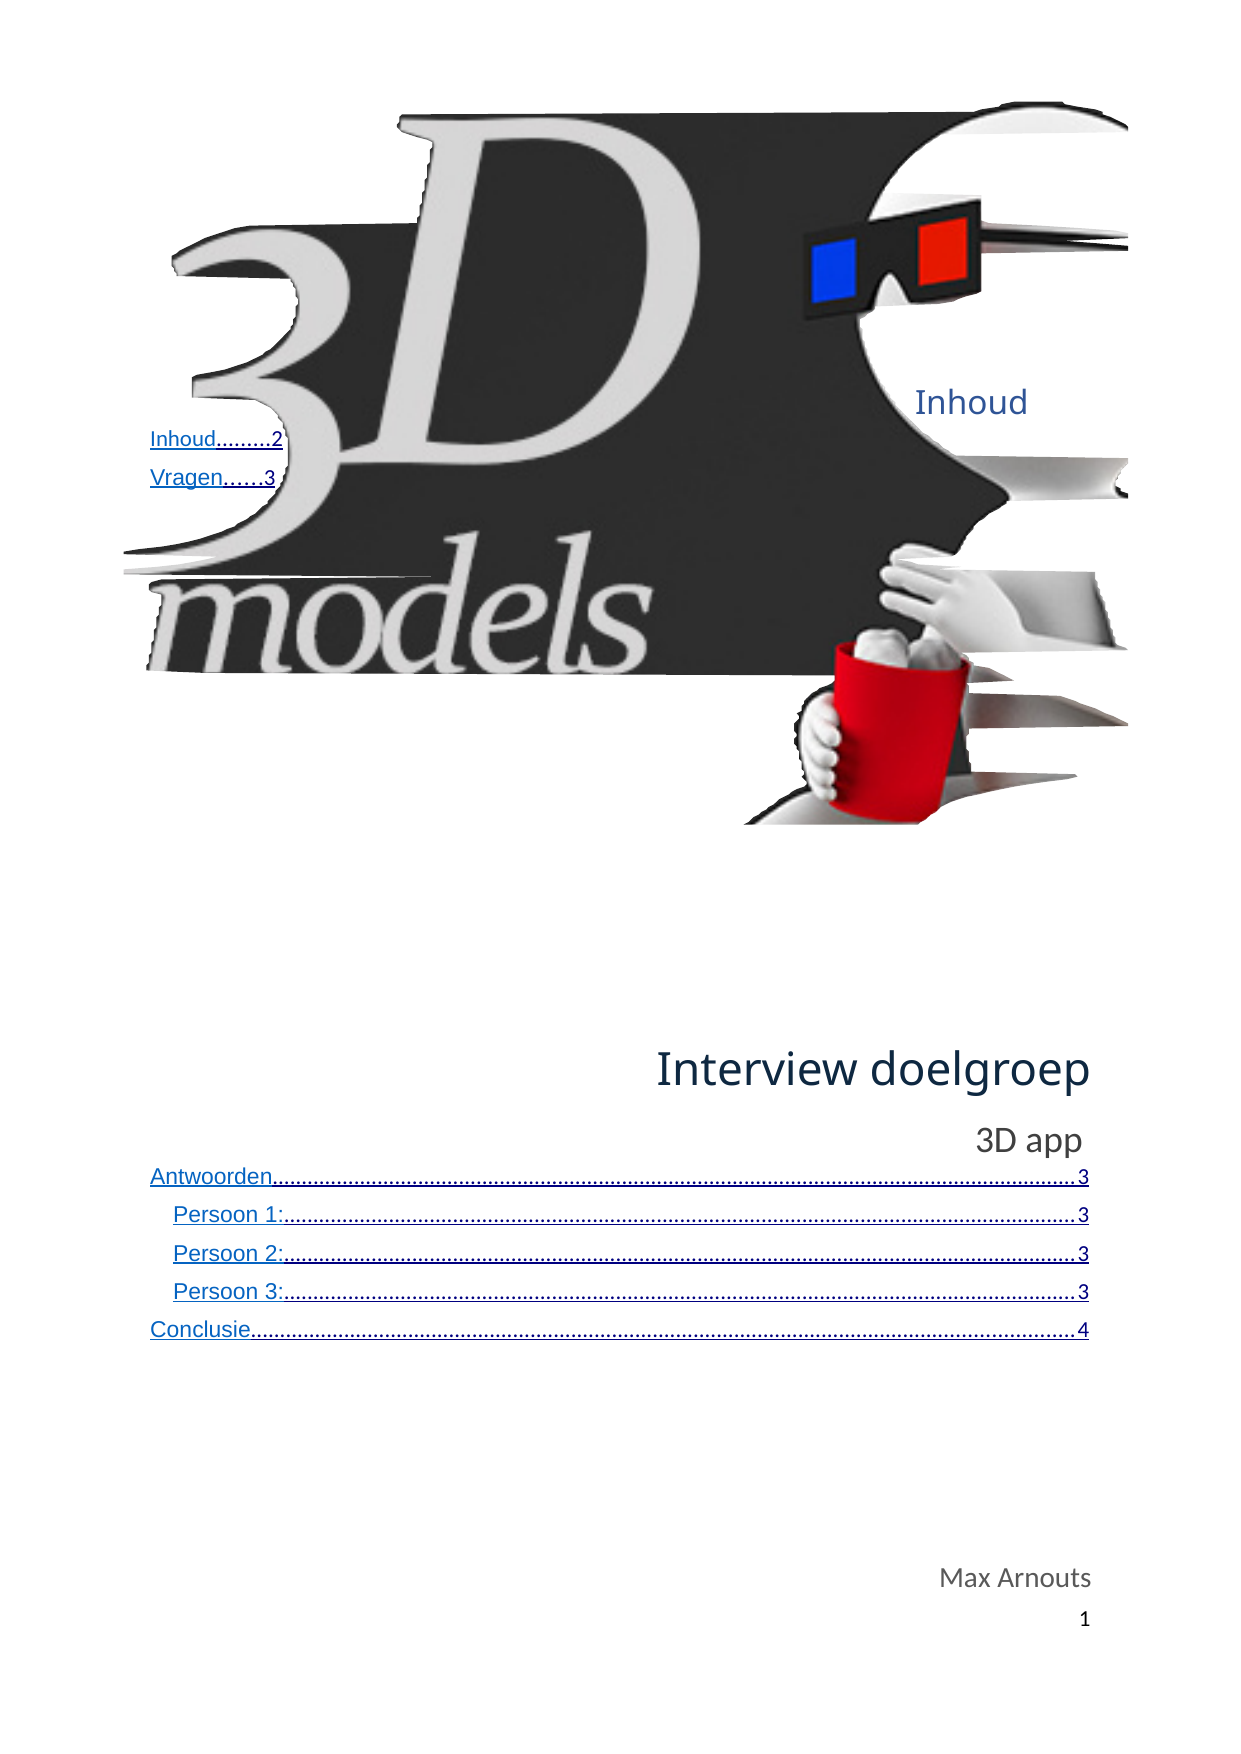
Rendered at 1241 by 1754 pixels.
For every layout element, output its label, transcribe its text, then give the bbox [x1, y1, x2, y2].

text Antwoorden 3 [150, 1162, 1090, 1190]
text [976, 501, 1090, 526]
text Persoon 2: 3 [173, 1239, 1090, 1267]
text Vragen 3 [150, 463, 287, 491]
text Max Arnouts [299, 1559, 1091, 1595]
text Persoon 3: 3 [173, 1277, 1090, 1305]
text [150, 501, 267, 526]
text [916, 424, 1090, 452]
text Conclusie 4 [150, 1316, 1090, 1343]
subtitle Inhoud [881, 379, 1090, 424]
subtitle [150, 379, 282, 424]
text Inhoud 2 [150, 424, 287, 452]
text Persoon 1: 3 [173, 1200, 1090, 1228]
text Interview doelgroep [299, 1037, 1091, 1099]
text 3D app [299, 1116, 1091, 1162]
